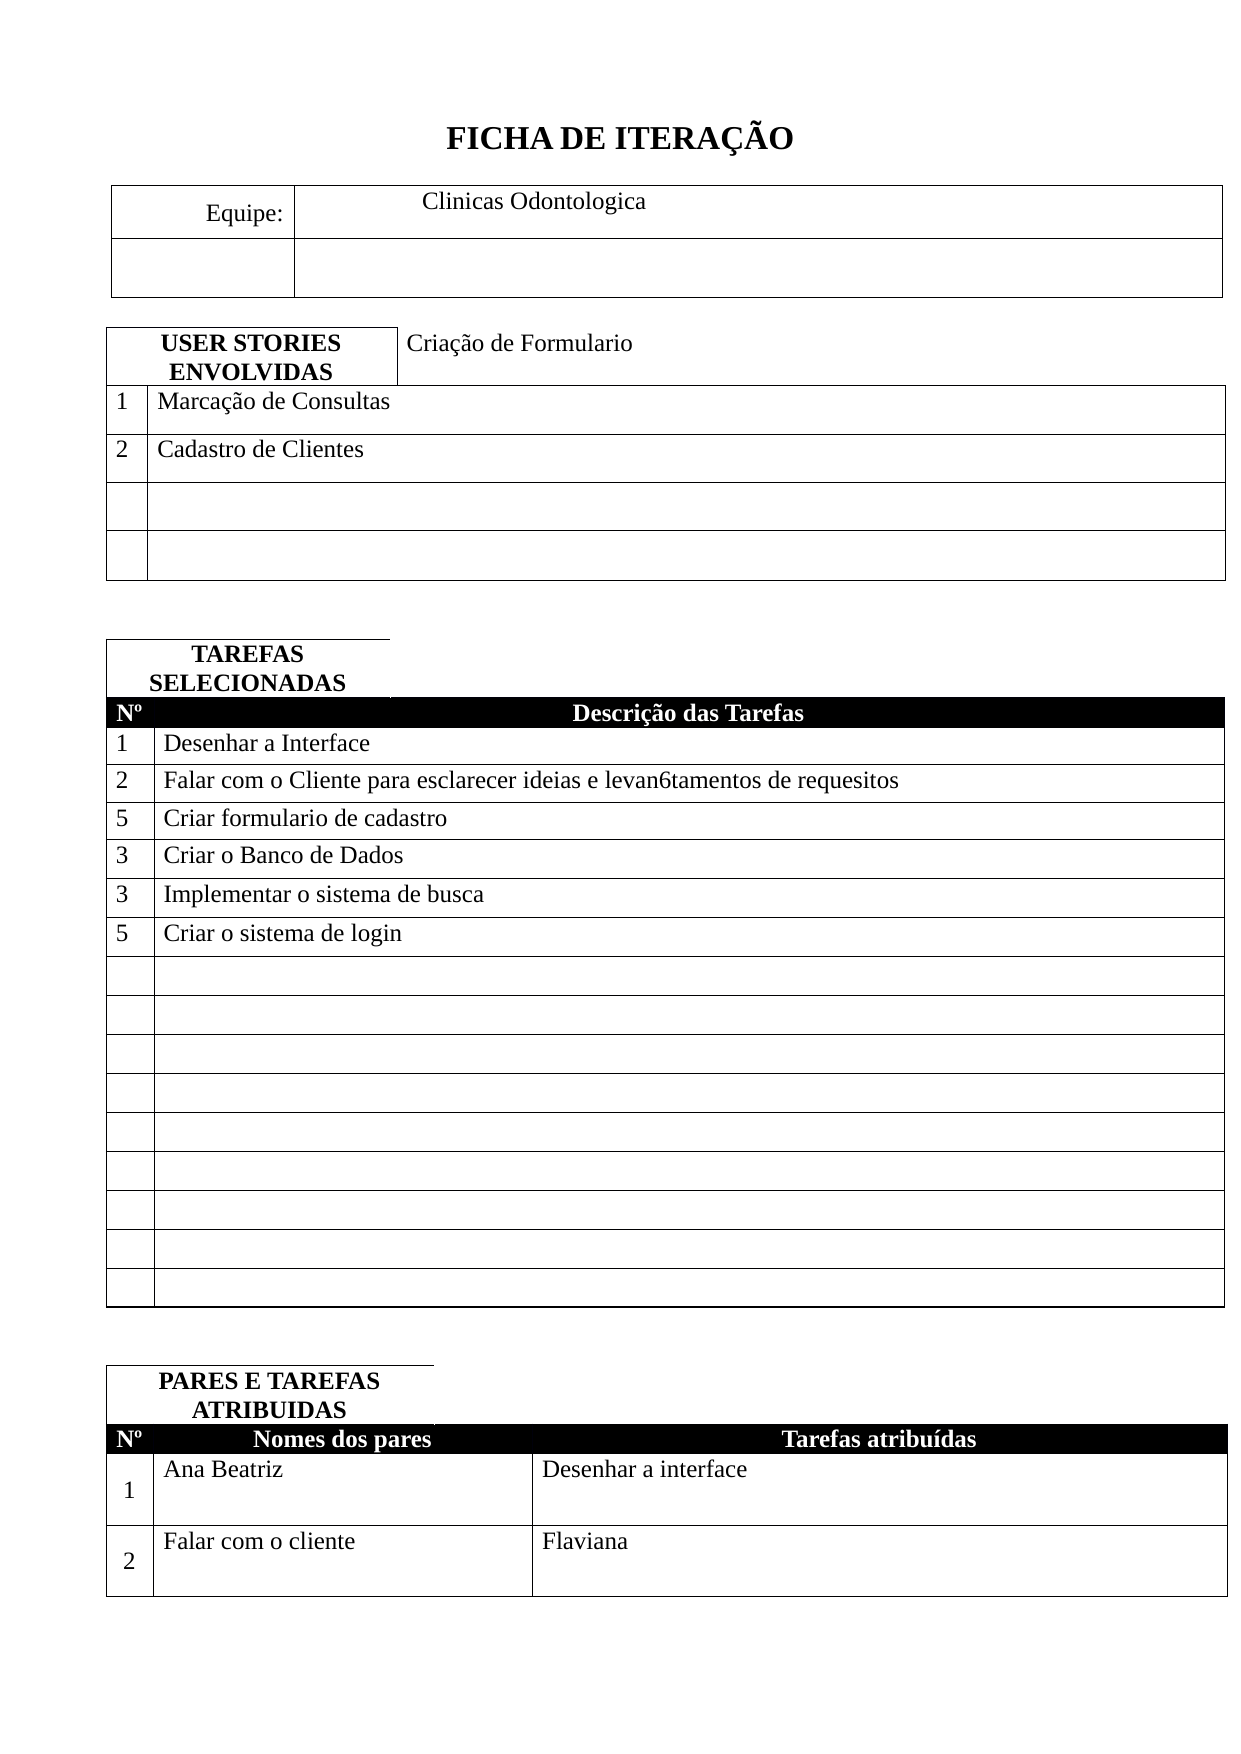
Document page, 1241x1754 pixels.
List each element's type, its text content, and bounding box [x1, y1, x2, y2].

table_cell Falar com o Cliente para esclarecer ideias e levan6tamentos de requesitos [155, 765, 1224, 802]
table_cell Cadastro de Clientes [148, 435, 1225, 482]
table_cell 2 [107, 435, 147, 482]
table_header Clinicas Odontologica [295, 186, 1222, 238]
table_cell [107, 1035, 154, 1073]
table_cell [295, 239, 1222, 297]
table_cell 2 [107, 1526, 153, 1596]
table_header [435, 1365, 532, 1423]
table_cell Falar com o cliente [154, 1526, 532, 1596]
table_cell [155, 1191, 1224, 1228]
table_cell [107, 1230, 154, 1267]
table_cell Ana Beatriz [154, 1454, 532, 1525]
table_cell Marcação de Consultas [148, 386, 1225, 433]
table_header Tarefas [533, 1366, 1227, 1423]
table_cell Nomes dos pares [154, 1425, 532, 1453]
table_cell [107, 1269, 154, 1306]
table_header Criação de Formulario [398, 327, 1225, 385]
table_header [391, 640, 1224, 697]
table_cell [107, 957, 154, 995]
table_cell Descrição das Tarefas [155, 698, 1224, 727]
table_cell [155, 1152, 1224, 1189]
table_cell 3 [107, 879, 154, 917]
table_cell 5 [107, 803, 154, 839]
table_cell Nº [107, 698, 154, 727]
table_header PARES E TAREFAS ATRIBUIDAS [107, 1366, 434, 1423]
table_cell [112, 239, 294, 297]
table_cell 1 [107, 386, 147, 433]
table_cell [107, 483, 147, 530]
table_cell [155, 1113, 1224, 1151]
table_cell 3 [107, 840, 154, 878]
table_cell 5 [107, 918, 154, 956]
table_cell [107, 531, 147, 580]
table_cell [155, 996, 1224, 1034]
table_cell [148, 531, 1225, 580]
text FICHA DE ITERAÇÃO [118, 118, 1122, 156]
table_cell Desenhar a Interface [155, 728, 1224, 764]
table_header Equipe: [112, 186, 294, 238]
table_cell [107, 1113, 154, 1151]
table_cell Flaviana [533, 1526, 1227, 1596]
table_cell Desenhar a interface [533, 1454, 1227, 1525]
table_cell [155, 1269, 1224, 1306]
table_cell [107, 1191, 154, 1228]
table_cell 2 [107, 765, 154, 802]
table_cell Criar o sistema de login [155, 918, 1224, 956]
table_cell Criar o Banco de Dados [155, 840, 1224, 878]
table_cell [107, 1074, 154, 1112]
table_cell Implementar o sistema de busca [155, 879, 1224, 917]
table_cell [107, 996, 154, 1034]
table_cell Criar formulario de cadastro [155, 803, 1224, 839]
table_cell [107, 1152, 154, 1189]
table_cell Tarefas atribuídas [533, 1425, 1227, 1453]
table_cell [148, 483, 1225, 530]
table_cell 1 [107, 728, 154, 764]
table_cell Nº [107, 1425, 153, 1453]
table_cell [155, 1230, 1224, 1267]
table_header USER STORIES ENVOLVIDAS [107, 328, 397, 385]
table_cell [155, 1035, 1224, 1073]
table_cell [155, 957, 1224, 995]
table_cell [155, 1074, 1224, 1112]
table_header TAREFAS SELECIONADAS [107, 640, 390, 697]
table_cell 1 [107, 1454, 153, 1525]
